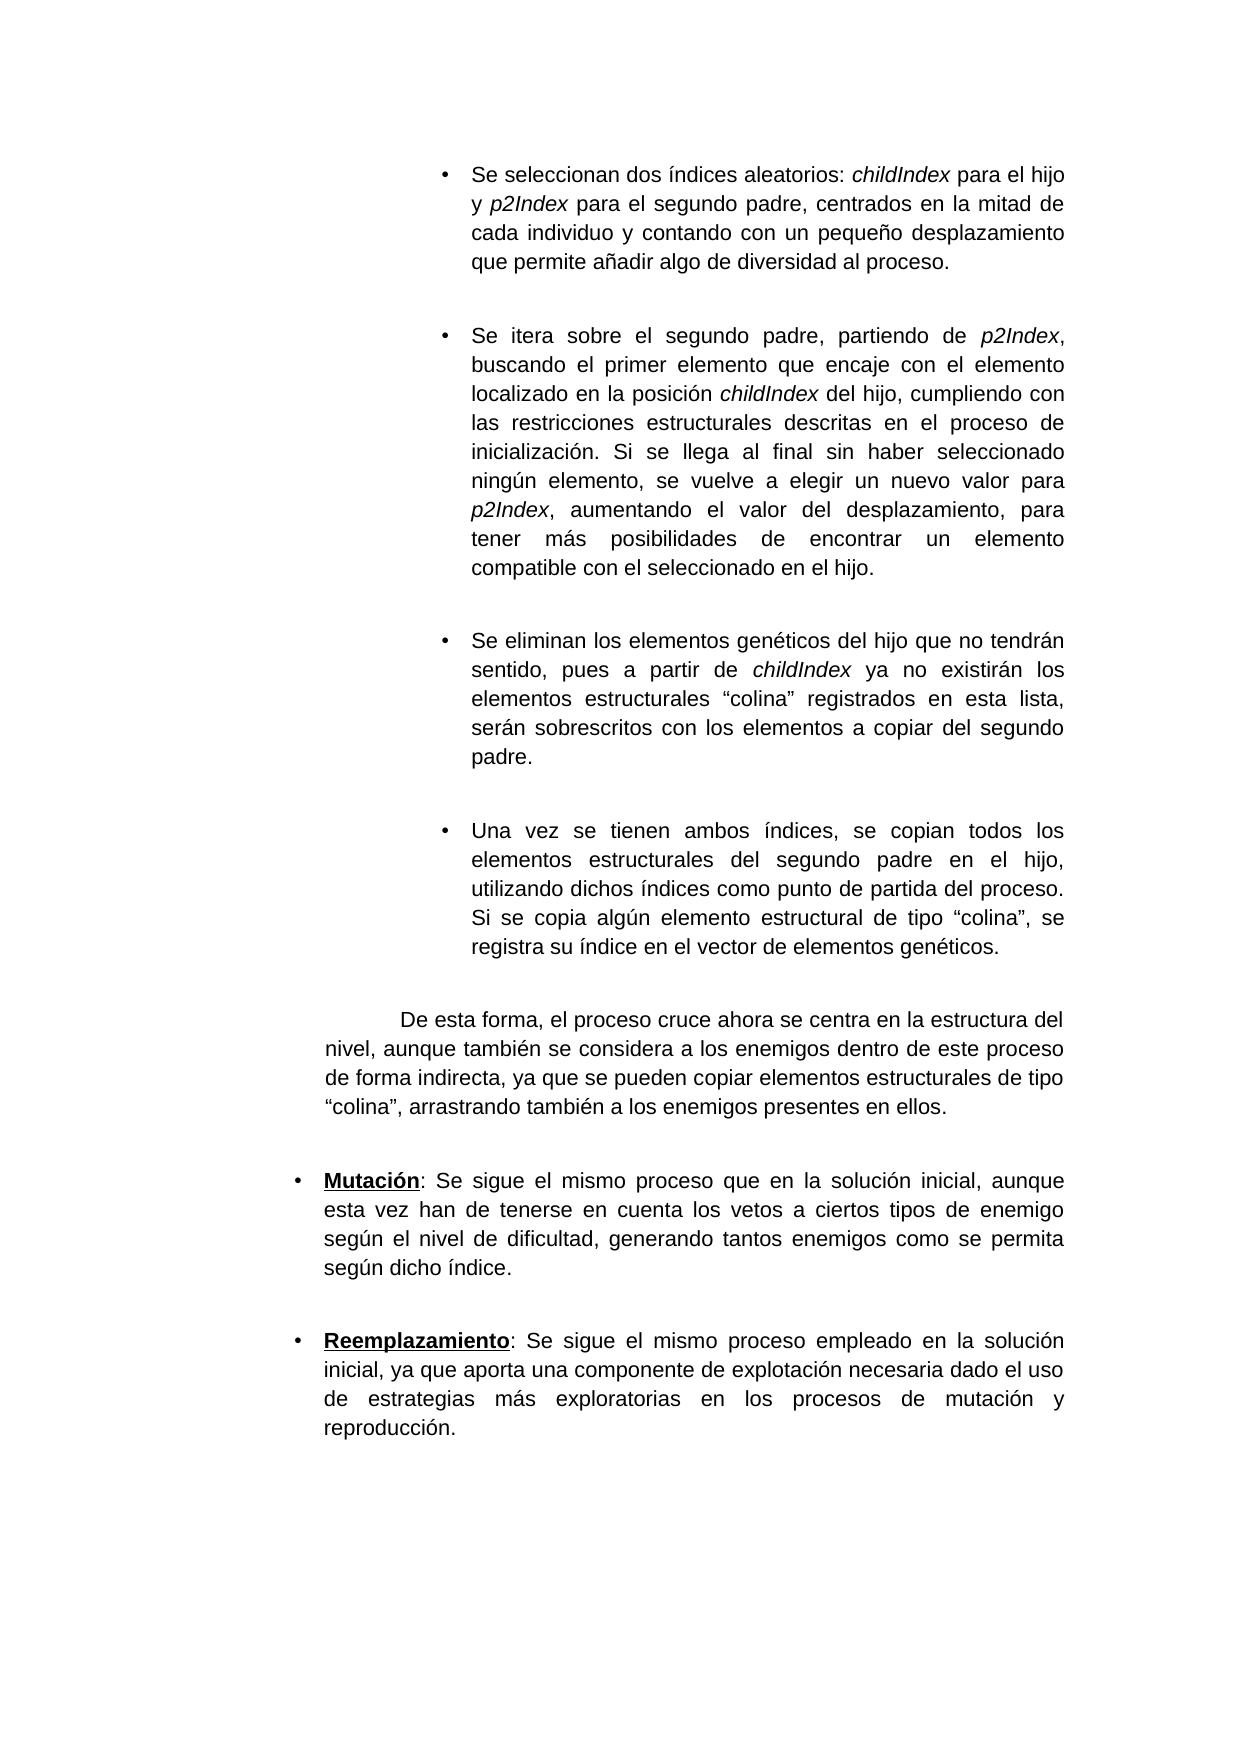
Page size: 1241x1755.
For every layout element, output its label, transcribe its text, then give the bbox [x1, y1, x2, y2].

list Se eliminan los elementos genéticos del hijo que no tendrán sentido, pues a partir de childIndex ya no existirán los elementos estructurales “colina” registrados en esta lista, serán sobrescritos con los elementos a copiar del segundo padre. [441, 628, 1065, 769]
list Mutación: Se sigue el mismo proceso que en la solución inicial, aunque esta vez han de tenerse en cuenta los vetos a ciertos tipos de enemigo según el nivel de dificultad, generando tantos enemigos como se permita según dicho índice. [294, 1168, 1065, 1280]
list Una vez se tienen ambos índices, se copian todos los elementos estructurales del segundo padre en el hijo, utilizando dichos índices como punto de partida del proceso. Si se copia algún elemento estructural de tipo “colina”, se registra su índice en el vector de elementos genéticos. [441, 818, 1065, 959]
text De esta forma, el proceso cruce ahora se centra en la estructura del nivel, aunque también se considera a los enemigos dentro de este proceso de forma indirecta, ya que se pueden copiar elementos estructurales de tipo “colina”, arrastrando también a los enemigos presentes en ellos. [325, 1007, 1065, 1119]
list Se itera sobre el segundo padre, partiendo de p2Index, buscando el primer elemento que encaje con el elemento localizado en la posición childIndex del hijo, cumpliendo con las restricciones estructurales descritas en el proceso de inicialización. Si se llega al final sin haber seleccionado ningún elemento, se vuelve a elegir un nuevo valor para p2Index, aumentando el valor del desplazamiento, para tener más posibilidades de encontrar un elemento compatible con el seleccionado en el hijo. [441, 323, 1065, 580]
list Reemplazamiento: Se sigue el mismo proceso empleado en la solución inicial, ya que aporta una componente de explotación necesaria dado el uso de estrategias más exploratorias en los procesos de mutación y reproducción. [294, 1328, 1065, 1440]
list Se seleccionan dos índices aleatorios: childIndex para el hijo y p2Index para el segundo padre, centrados en la mitad de cada individuo y contando con un pequeño desplazamiento que permite añadir algo de diversidad al proceso. [441, 162, 1065, 274]
